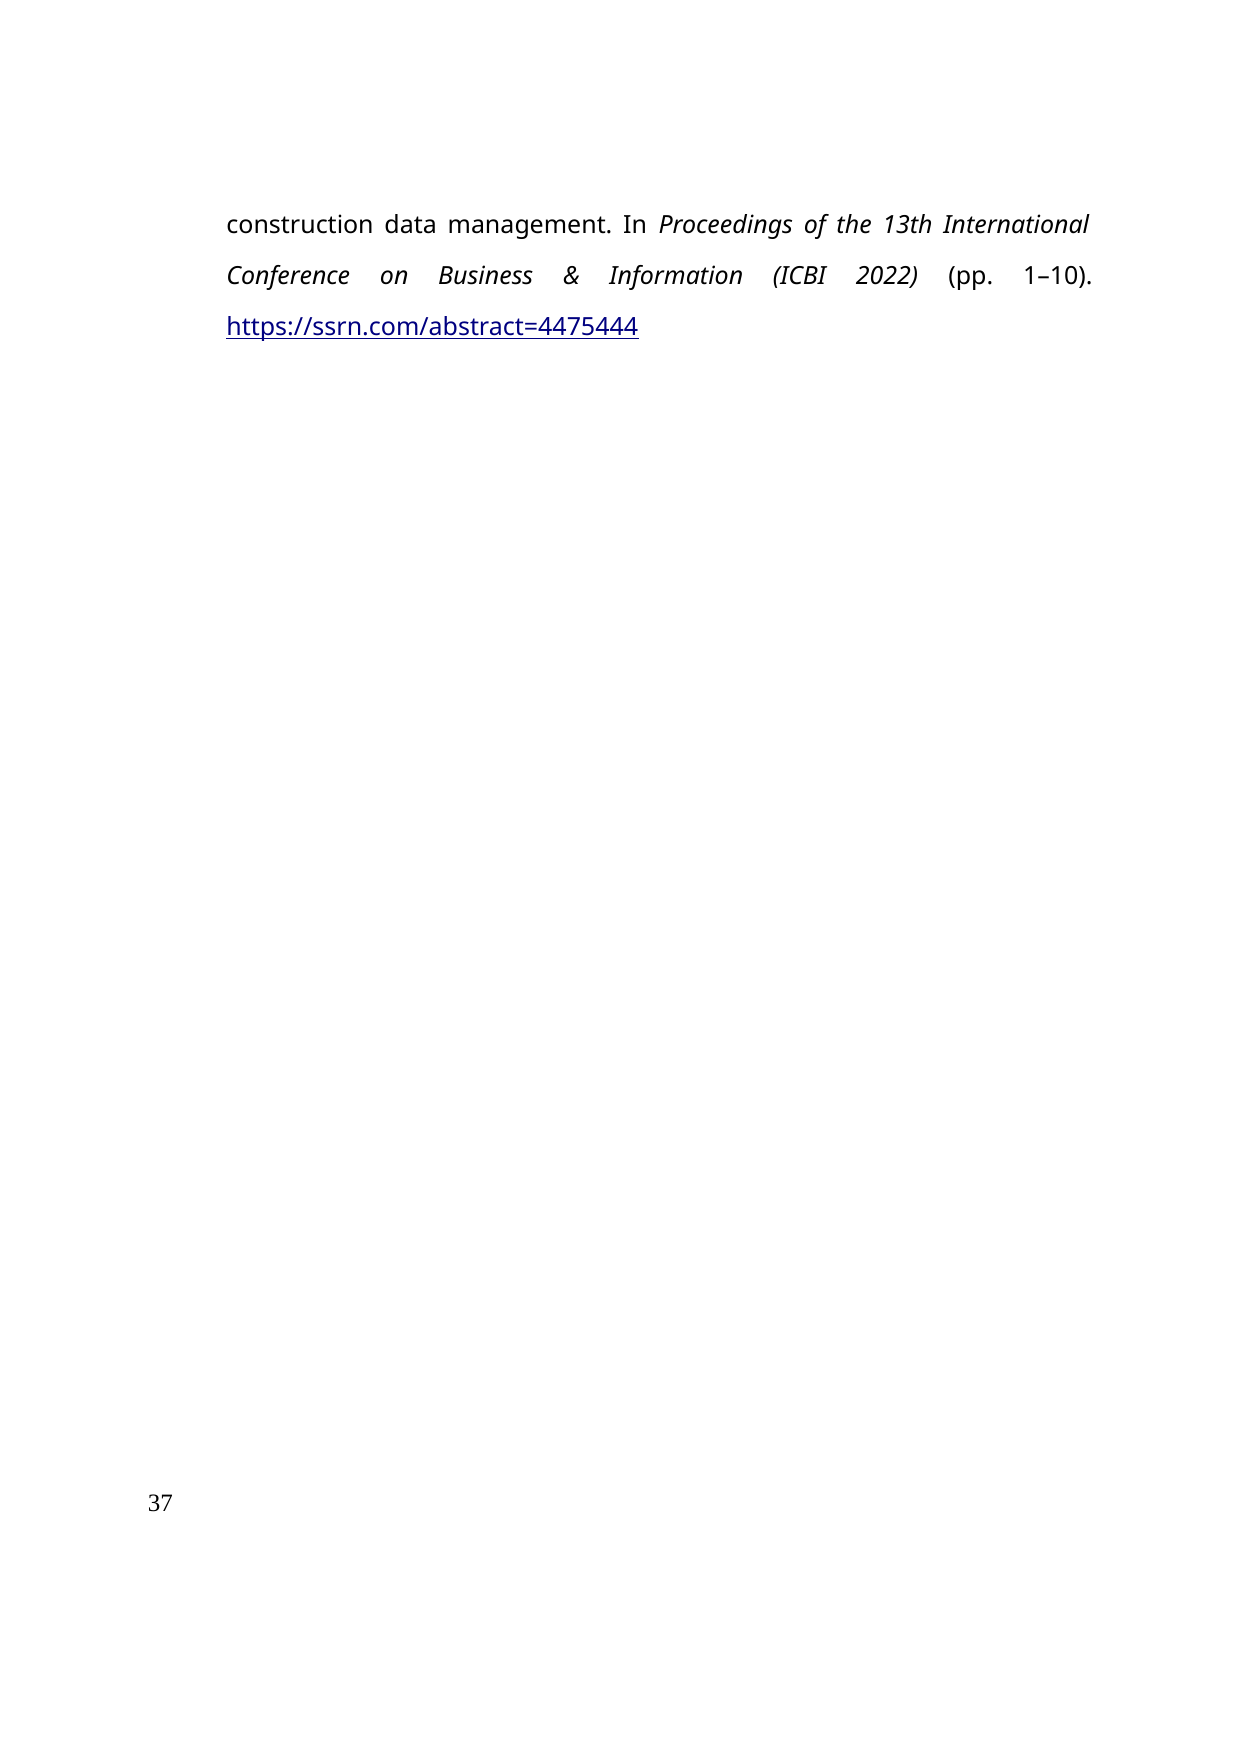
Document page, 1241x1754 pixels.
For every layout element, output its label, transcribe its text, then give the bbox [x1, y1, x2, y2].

list construction data management. In Proceedings of the 13th International Conference on Business & Information (ICBI 2022) (pp. 1–10). https://ssrn.com/abstract=4475444 [185, 207, 1093, 343]
